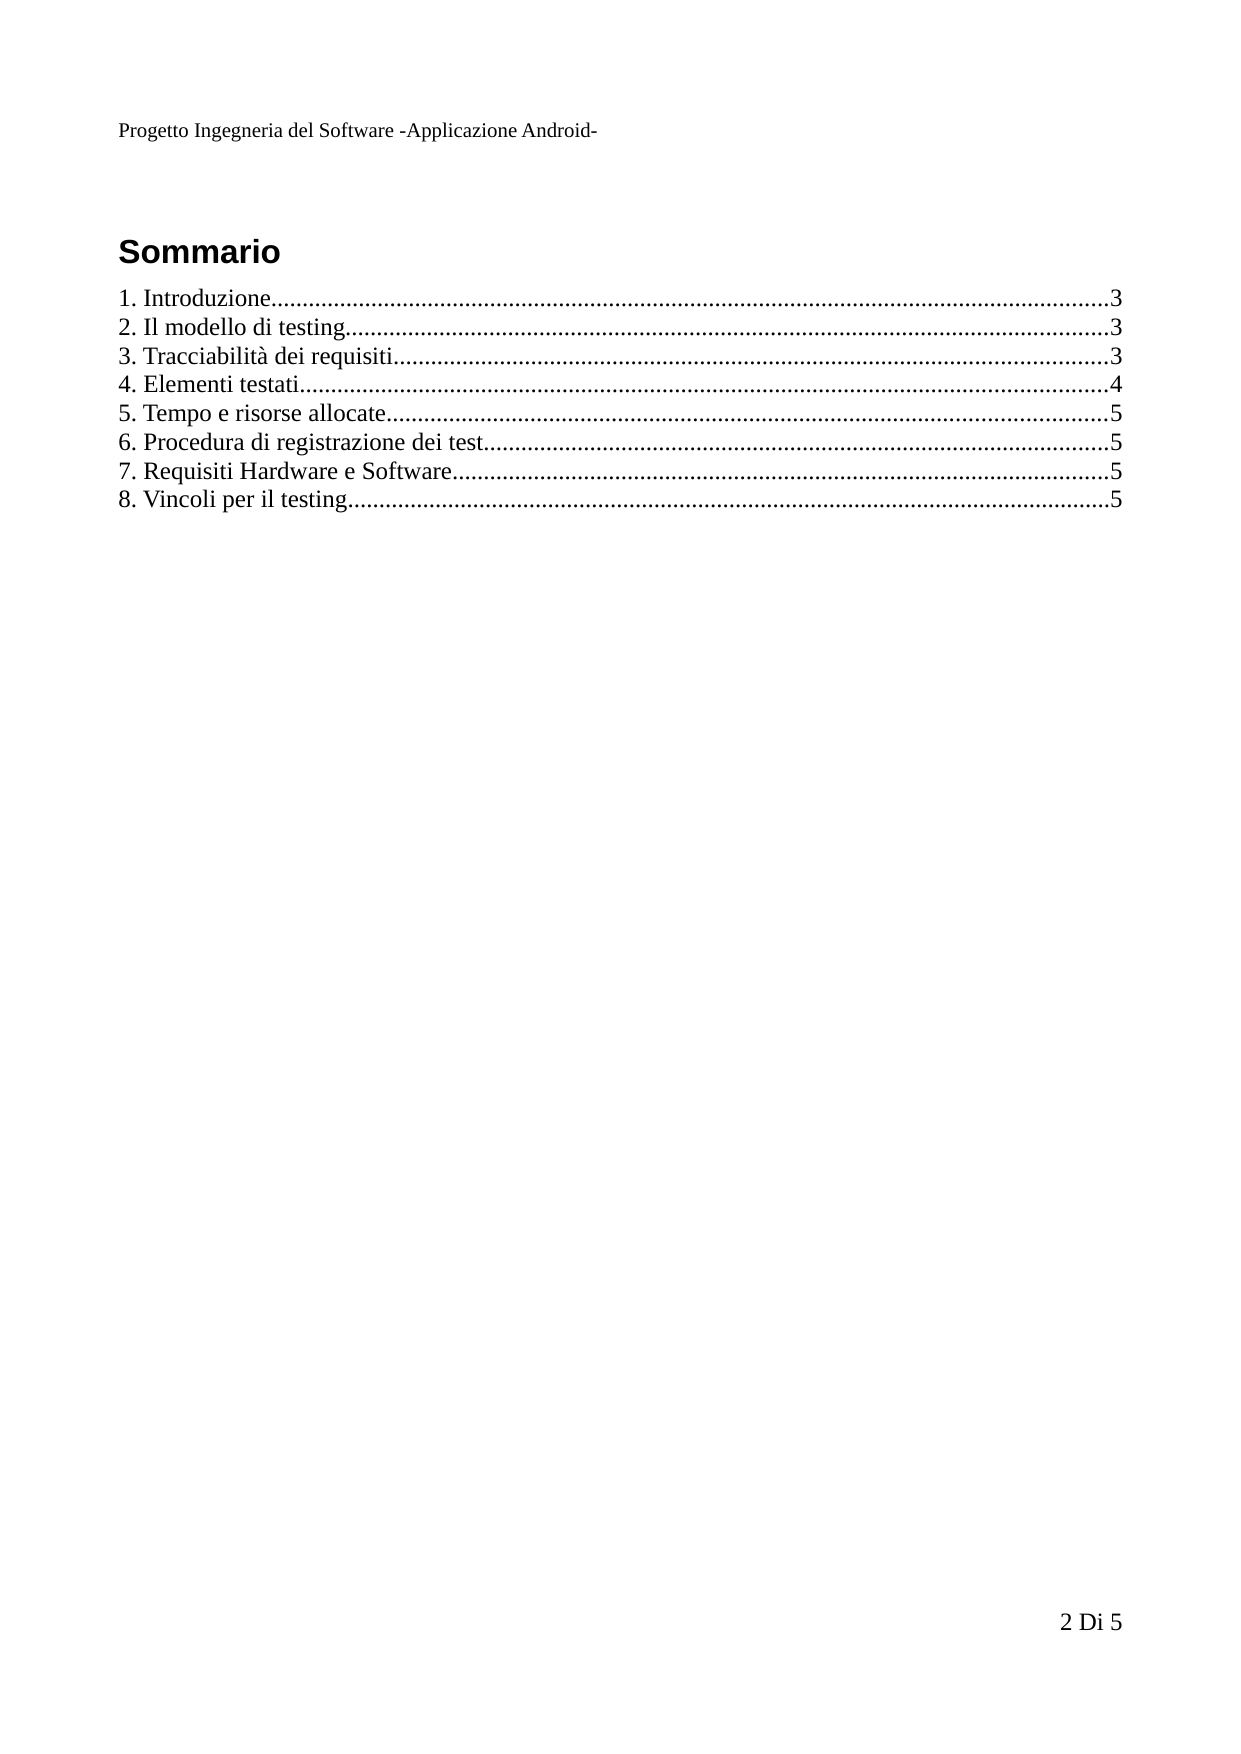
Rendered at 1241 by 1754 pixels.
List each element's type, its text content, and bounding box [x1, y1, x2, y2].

text 6. Procedura di registrazione dei test 5 [118, 427, 1122, 456]
text 3. Tracciabilità dei requisiti 3 [118, 341, 1122, 369]
text 7. Requisiti Hardware e Software 5 [118, 456, 1122, 484]
subtitle Sommario [118, 232, 1122, 271]
text 8. Vincoli per il testing 5 [118, 484, 1122, 513]
text 5. Tempo e risorse allocate 5 [118, 398, 1122, 427]
text 1. Introduzione 3 [118, 283, 1122, 312]
text 2. Il modello di testing 3 [118, 312, 1122, 341]
text 4. Elementi testati 4 [118, 369, 1122, 398]
